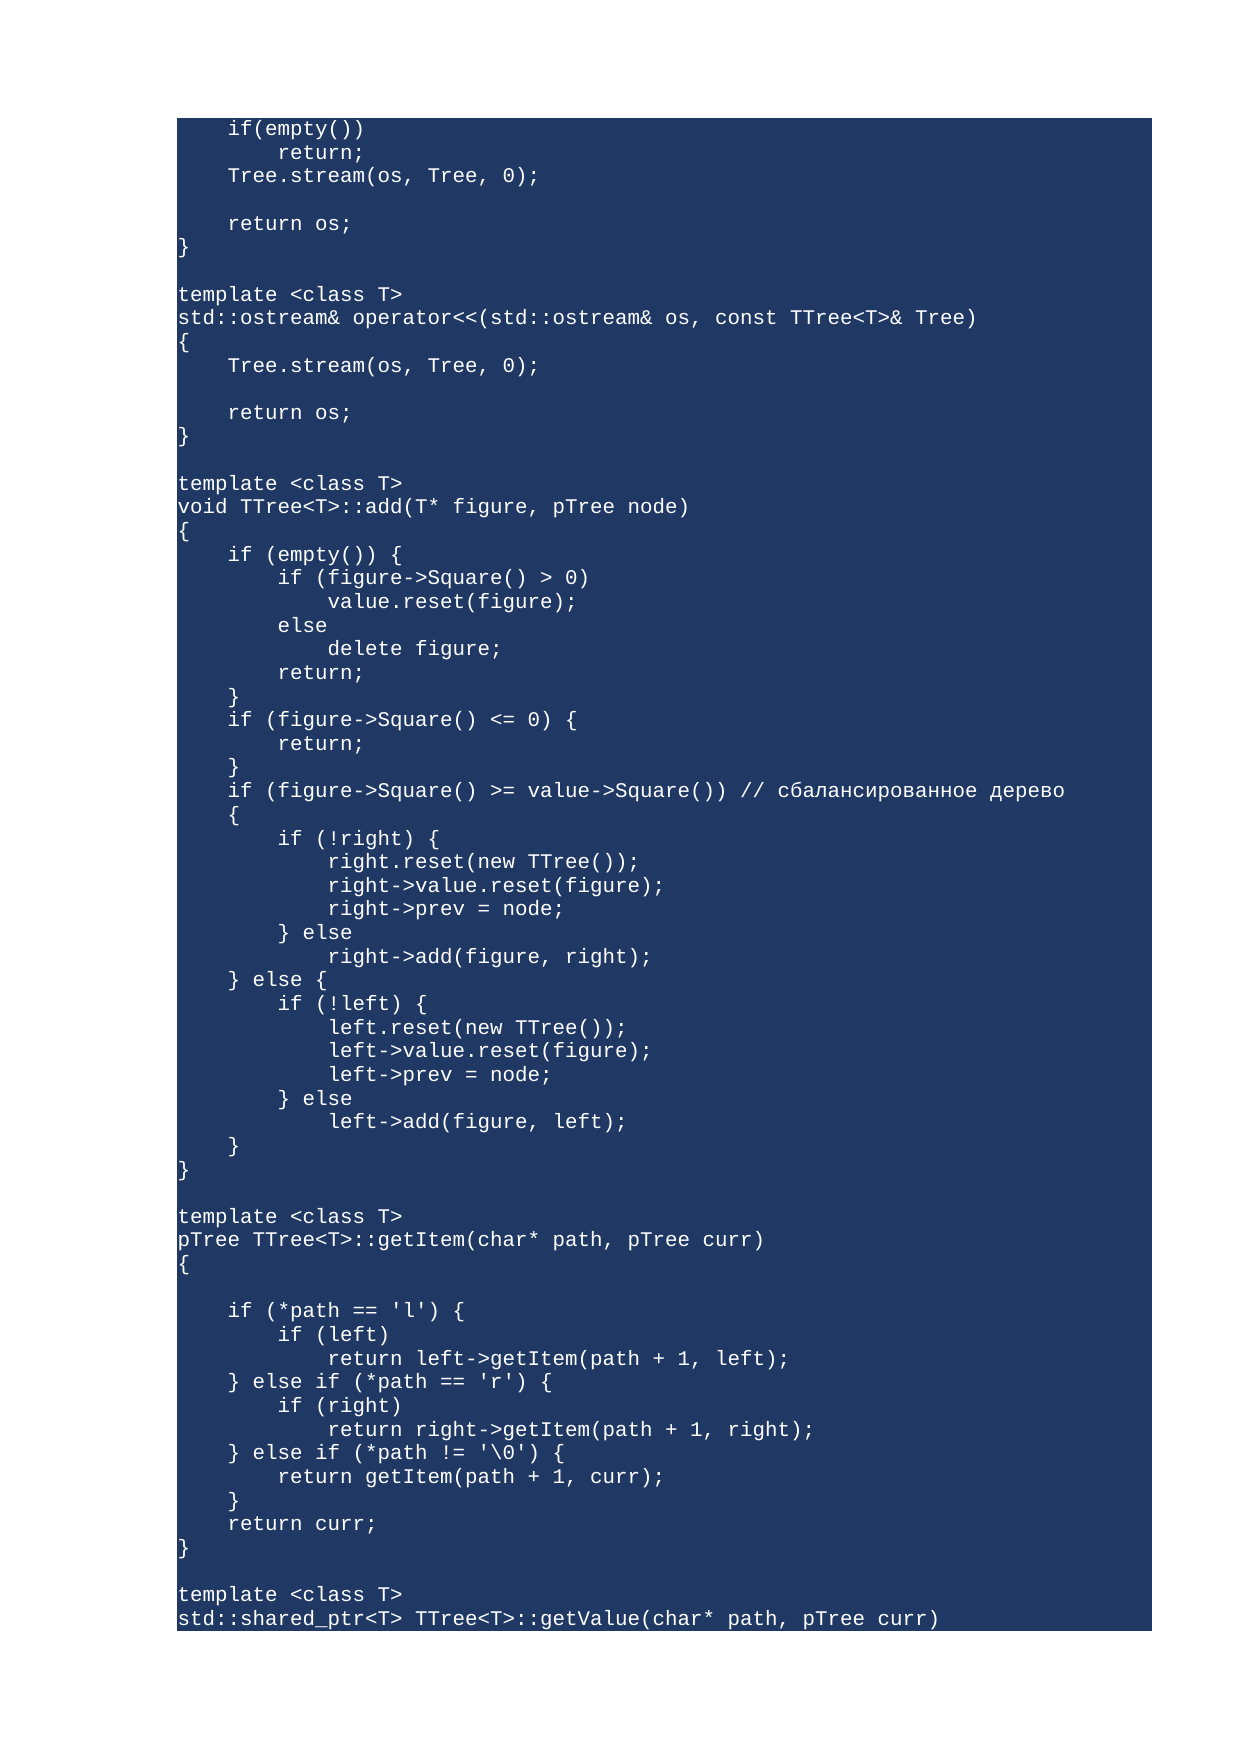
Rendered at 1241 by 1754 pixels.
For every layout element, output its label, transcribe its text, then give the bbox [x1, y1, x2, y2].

text pTree TTree<T>::getItem(char* path, pTree curr) [177, 1229, 1152, 1253]
text return os; [177, 213, 1152, 236]
text value.reset(figure); [177, 591, 1152, 615]
text if (!left) { [177, 993, 1152, 1017]
text std::ostream& operator<<(std::ostream& os, const TTree<T>& Tree) [177, 307, 1152, 331]
text if(empty()) [177, 118, 1152, 142]
text template <class T> [177, 1584, 1152, 1608]
text } [177, 686, 1152, 709]
text Tree.stream(os, Tree, 0); [177, 354, 1152, 378]
text } else [177, 922, 1152, 946]
text right.reset(new TTree()); [177, 851, 1152, 875]
text return right->getItem(path + 1, right); [177, 1419, 1152, 1442]
text return left->getItem(path + 1, left); [177, 1348, 1152, 1371]
text delete figure; [177, 638, 1152, 662]
text } [177, 1537, 1152, 1561]
text } [177, 426, 1152, 449]
text right->prev = node; [177, 898, 1152, 922]
text } [177, 1135, 1152, 1158]
text if (empty()) { [177, 544, 1152, 567]
text if (!right) { [177, 827, 1152, 851]
text if (figure->Square() <= 0) { [177, 709, 1152, 733]
text if (left) [177, 1324, 1152, 1348]
text } else if (*path != '\0') { [177, 1442, 1152, 1466]
text } [177, 236, 1152, 260]
text left.reset(new TTree()); [177, 1017, 1152, 1040]
text return; [177, 733, 1152, 757]
text left->prev = node; [177, 1064, 1152, 1088]
text } else if (*path == 'r') { [177, 1371, 1152, 1395]
text left->add(figure, left); [177, 1111, 1152, 1135]
text } [177, 1158, 1152, 1182]
text if (*path == 'l') { [177, 1300, 1152, 1324]
text { [177, 520, 1152, 544]
text if (figure->Square() >= value->Square()) // сбалансированное дерево [177, 780, 1152, 804]
text if (right) [177, 1395, 1152, 1419]
text if (figure->Square() > 0) [177, 567, 1152, 591]
text right->value.reset(figure); [177, 875, 1152, 898]
text { [177, 331, 1152, 354]
text right->add(figure, right); [177, 946, 1152, 969]
text template <class T> [177, 284, 1152, 307]
text } [177, 757, 1152, 780]
text return; [177, 142, 1152, 165]
text } [177, 1489, 1152, 1513]
text return os; [177, 402, 1152, 426]
text void TTree<T>::add(T* figure, pTree node) [177, 496, 1152, 520]
text return curr; [177, 1513, 1152, 1537]
text { [177, 804, 1152, 827]
text } else [177, 1088, 1152, 1111]
text Tree.stream(os, Tree, 0); [177, 165, 1152, 189]
text template <class T> [177, 473, 1152, 496]
text std::shared_ptr<T> TTree<T>::getValue(char* path, pTree curr) [177, 1608, 1152, 1631]
text { [177, 1253, 1152, 1277]
text } else { [177, 969, 1152, 993]
text template <class T> [177, 1206, 1152, 1229]
text left->value.reset(figure); [177, 1040, 1152, 1064]
text return; [177, 662, 1152, 686]
text else [177, 615, 1152, 638]
text return getItem(path + 1, curr); [177, 1466, 1152, 1489]
